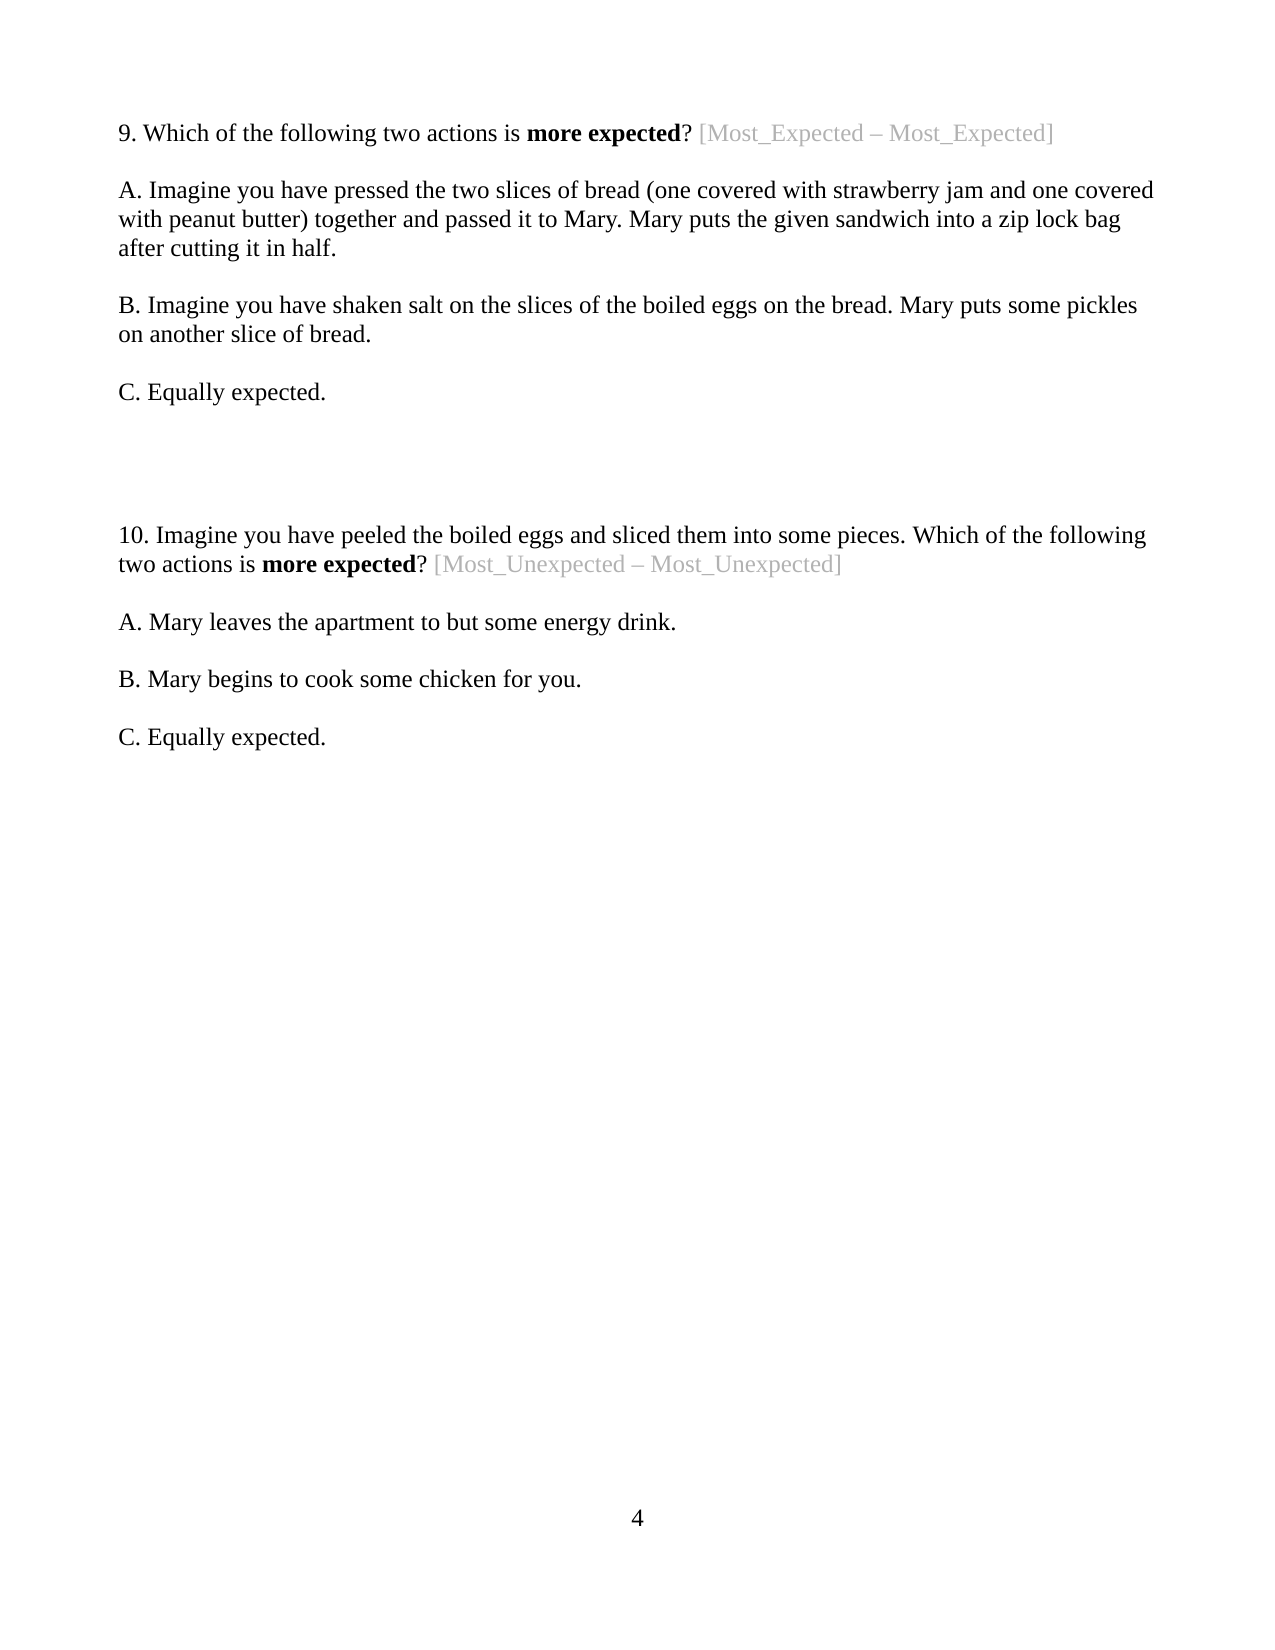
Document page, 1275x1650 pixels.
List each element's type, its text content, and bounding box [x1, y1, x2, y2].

text 9. Which of the following two actions is more expected? [Most_Expected – Most_Expected] [118, 118, 1157, 147]
text C. Equally expected. [118, 722, 1157, 751]
text C. Equally expected. [118, 377, 1157, 406]
text A. Imagine you have pressed the two slices of bread (one covered with strawberry jam and one covered with peanut butter) together and passed it to Mary. Mary puts the given sandwich into a zip lock bag after cutting it in half. [118, 176, 1157, 262]
text 10. Imagine you have peeled the boiled eggs and sliced them into some pieces. Which of the following two actions is more expected? [Most_Unexpected – Most_Unexpected] [118, 521, 1157, 578]
text B. Imagine you have shaken salt on the slices of the boiled eggs on the bread. Mary puts some pickles on another slice of bread. [118, 291, 1157, 348]
text A. Mary leaves the apartment to but some energy drink. [118, 607, 1157, 636]
text B. Mary begins to cook some chicken for you. [118, 664, 1157, 693]
